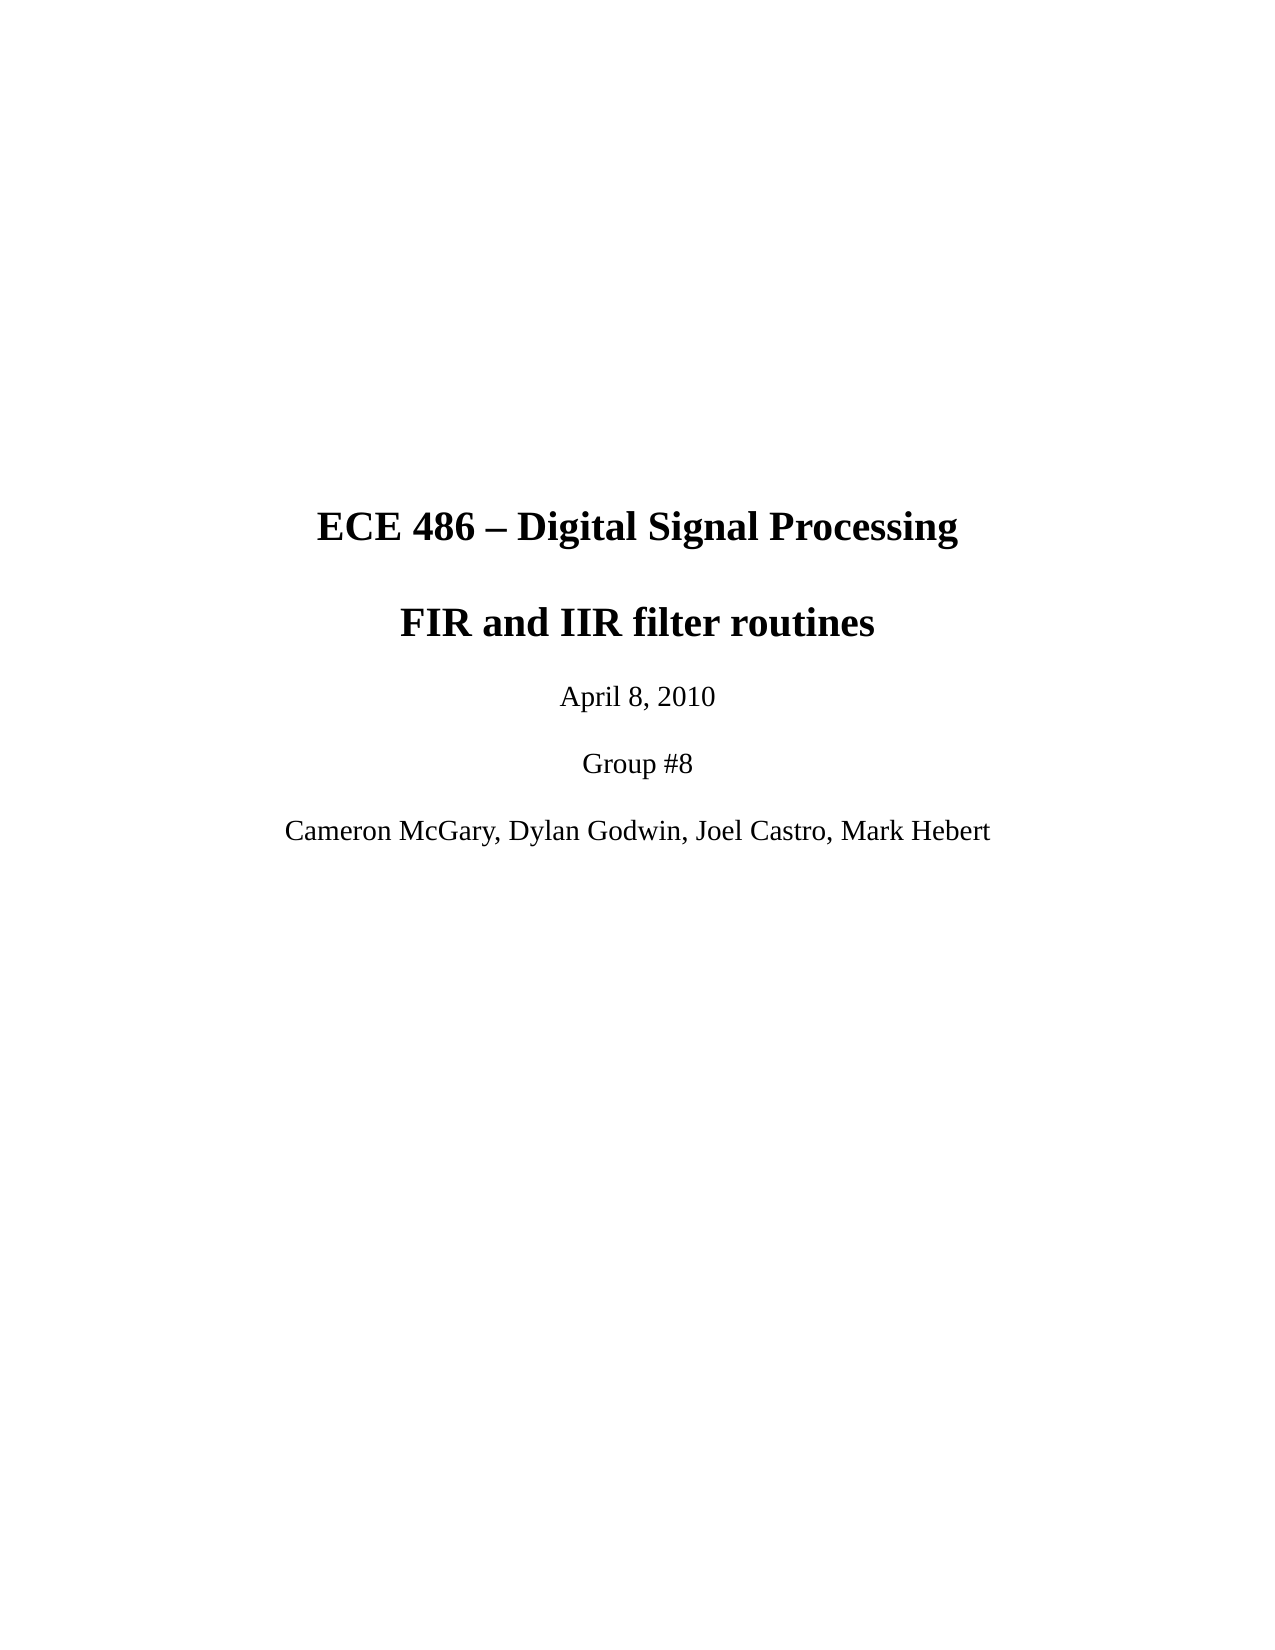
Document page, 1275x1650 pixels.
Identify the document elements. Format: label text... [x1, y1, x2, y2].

text ECE 486 – Digital Signal Processing [118, 501, 1157, 549]
text Group #8 [118, 746, 1157, 779]
text April 8, 2010 [118, 679, 1157, 712]
text Cameron McGary, Dylan Godwin, Joel Castro, Mark Hebert [118, 813, 1157, 846]
text FIR and IIR filter routines [118, 597, 1157, 645]
